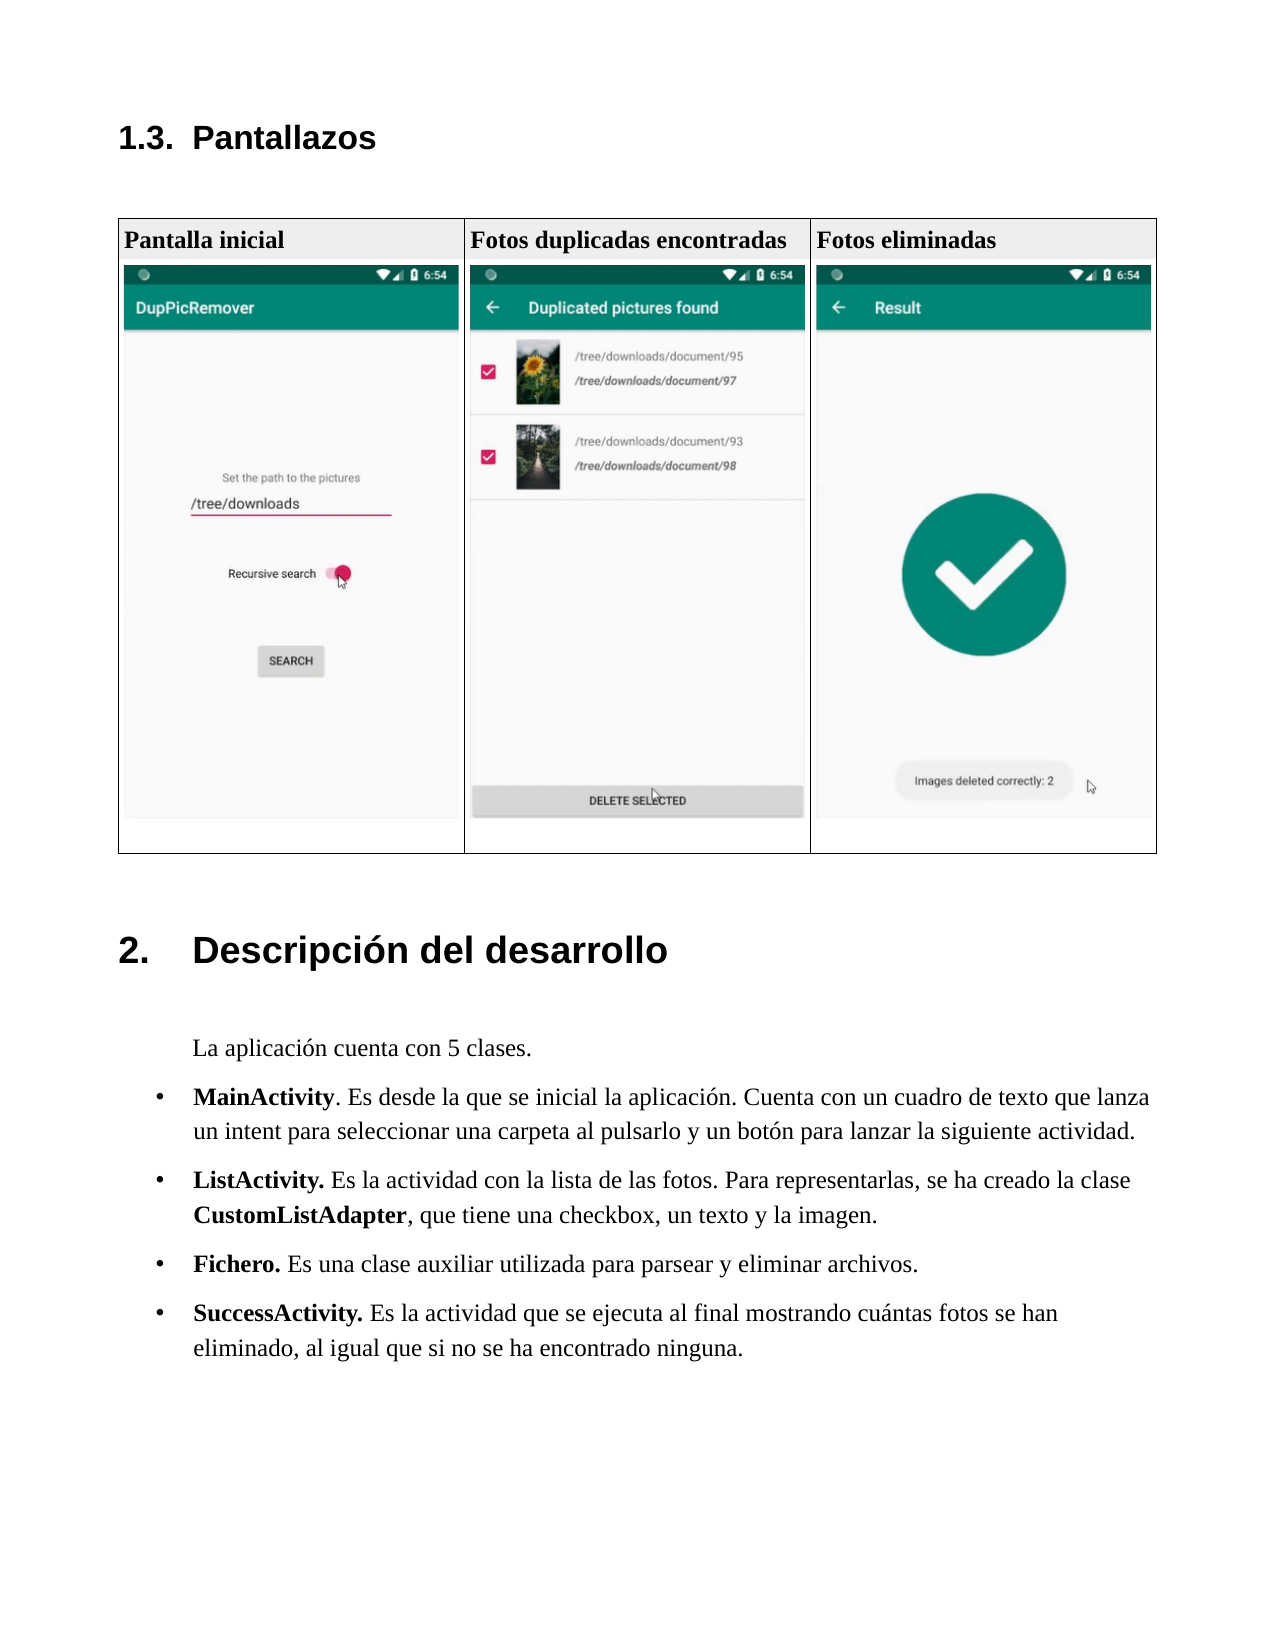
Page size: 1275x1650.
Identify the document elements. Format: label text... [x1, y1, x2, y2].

table_cell [119, 260, 464, 853]
list ListActivity. Es la actividad con la lista de las fotos. Para representarlas, se ha creado la clase CustomListAdapter, que tiene una checkbox, un texto y la imagen. [156, 1166, 1157, 1229]
table_header Pantalla inicial [119, 219, 464, 259]
table_cell [465, 260, 810, 853]
table_header Fotos duplicadas encontradas [465, 219, 810, 259]
subtitle 2. Descripción del desarrollo [118, 928, 1157, 971]
table_cell [811, 260, 1156, 853]
picture [123, 265, 459, 819]
text La aplicación cuenta con 5 clases. [118, 1033, 1157, 1062]
table_header Fotos eliminadas [811, 219, 1156, 259]
picture [470, 265, 805, 819]
list SuccessActivity. Es la actividad que se ejecuta al final mostrando cuántas fotos se han eliminado, al igual que si no se ha encontrado ninguna. [156, 1298, 1157, 1361]
picture [816, 265, 1152, 819]
list Fichero. Es una clase auxiliar utilizada para parsear y eliminar archivos. [156, 1249, 1157, 1278]
subtitle 1.3. Pantallazos [118, 118, 1157, 157]
list MainActivity. Es desde la que se inicial la aplicación. Cuenta con un cuadro de texto que lanza un intent para seleccionar una carpeta al pulsarlo y un botón para lanzar la siguiente actividad. [156, 1082, 1157, 1145]
